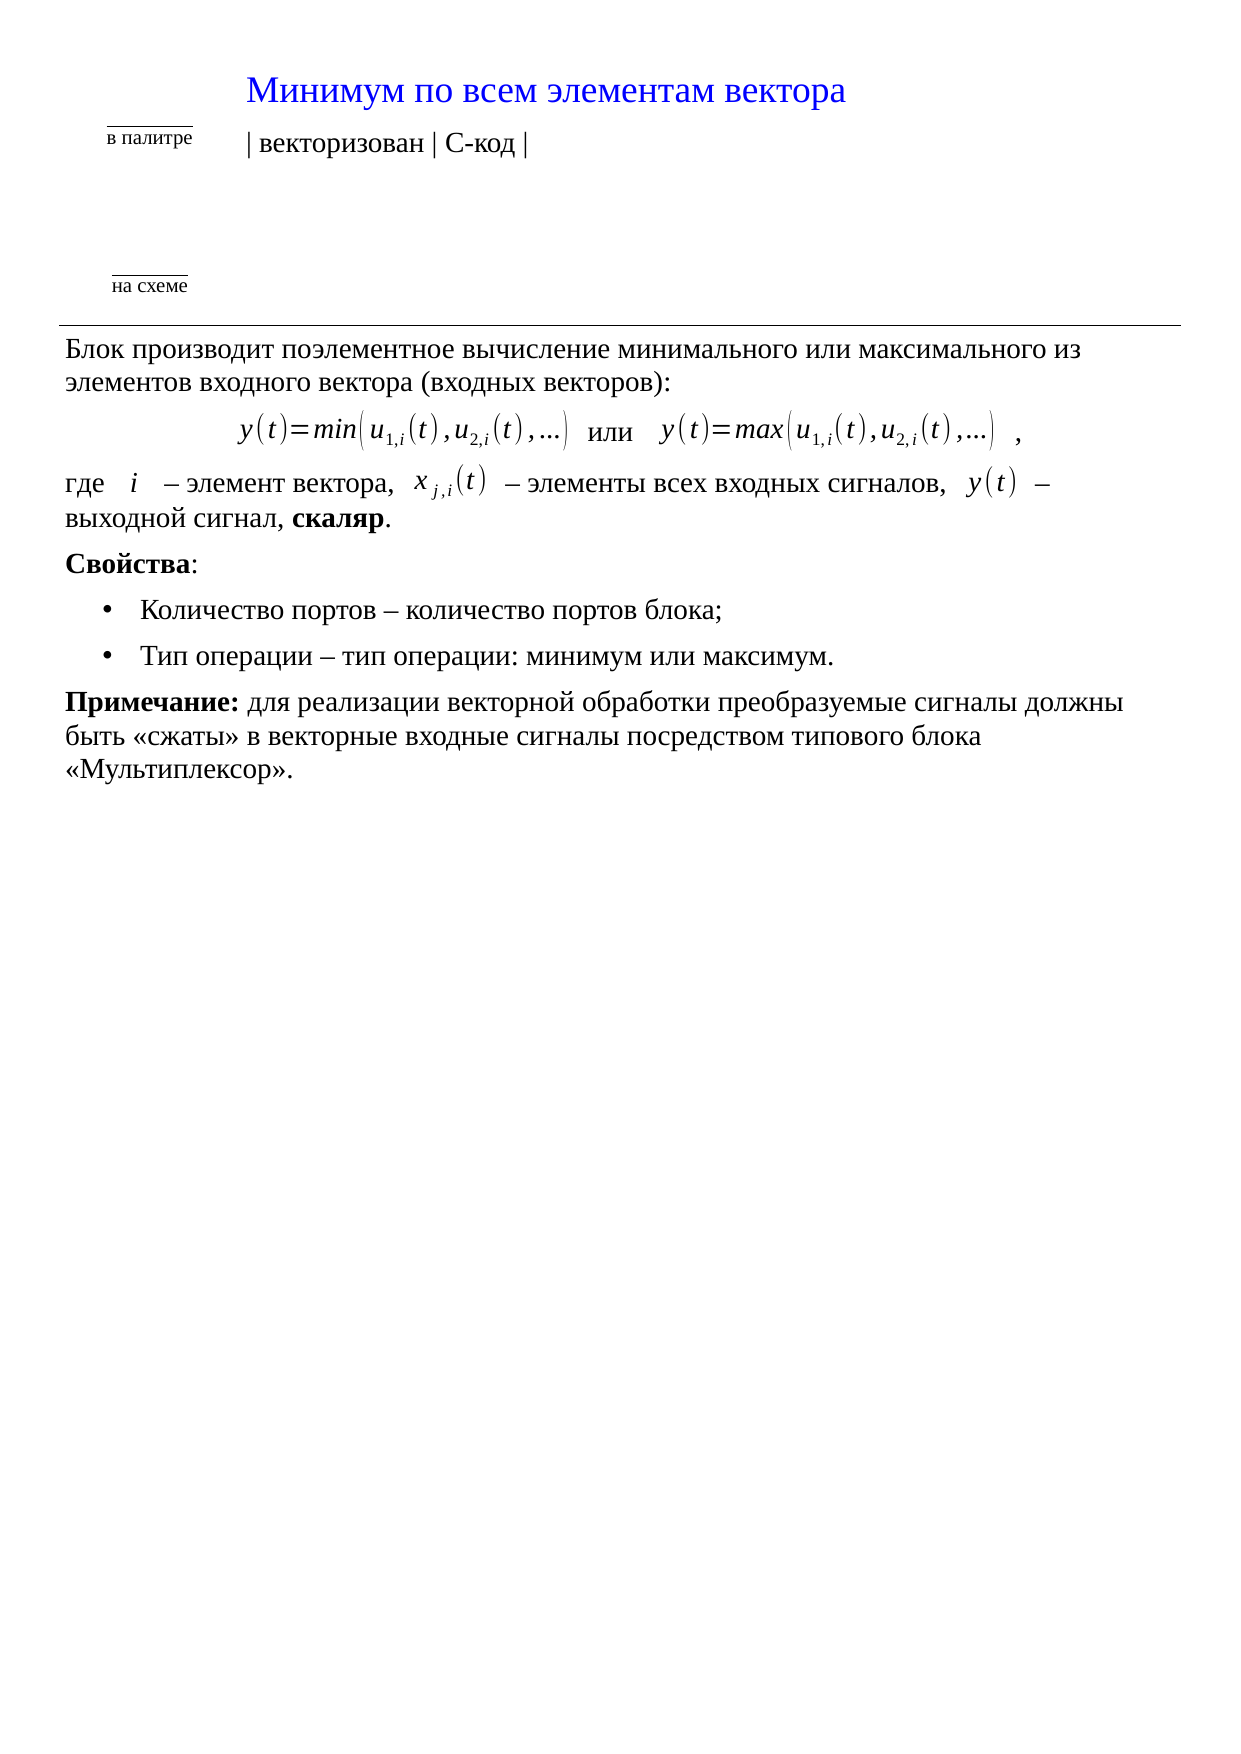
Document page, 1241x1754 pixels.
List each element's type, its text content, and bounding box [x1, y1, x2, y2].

table_cell [240, 176, 1181, 268]
table_header Минимум по всем элементам вектора [240, 59, 1181, 119]
table_cell Блок производит поэлементное вычисление минимального или максимального из элементов входного вектора (входных векторов): или , где – элемент вектора,– элементы всех входных сигналов,– выходной сигнал, скаляр. Свойства: Количество портов – количество портов блока; Тип операции – тип операции: минимум или максимум. Примечание: для реализации векторной обработки преобразуемые сигналы должны быть «сжаты» в векторные входные сигналы посредством типового блока «Мультиплексор». [59, 326, 1181, 803]
table_cell | векторизован | C-код | [240, 119, 1181, 176]
table_cell [59, 176, 240, 268]
table_header [59, 59, 240, 119]
table_cell на схеме [59, 268, 240, 325]
table_cell [240, 268, 1181, 325]
table_cell в палитре [59, 119, 240, 176]
